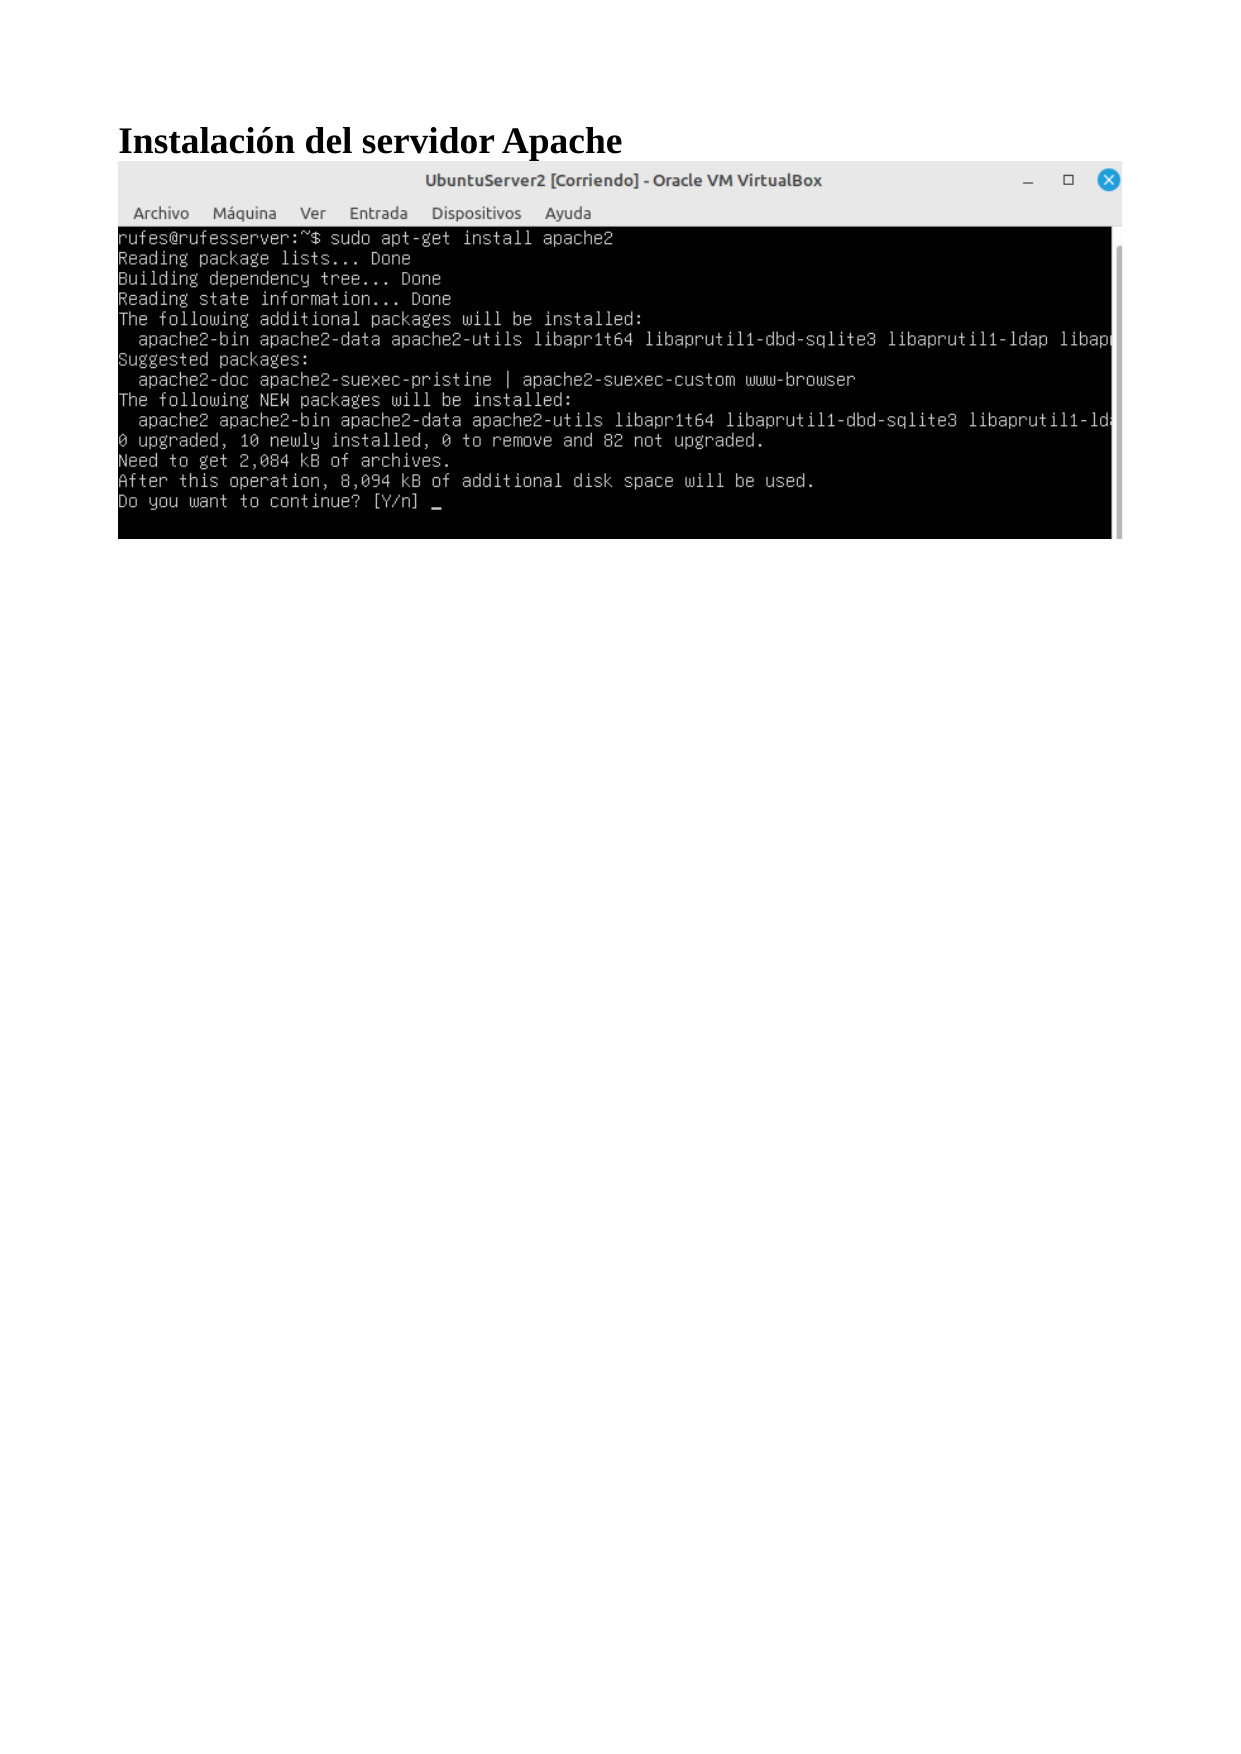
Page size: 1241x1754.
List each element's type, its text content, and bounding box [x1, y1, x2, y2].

picture [118, 161, 1123, 539]
text Instalación del servidor Apache [118, 118, 1122, 161]
